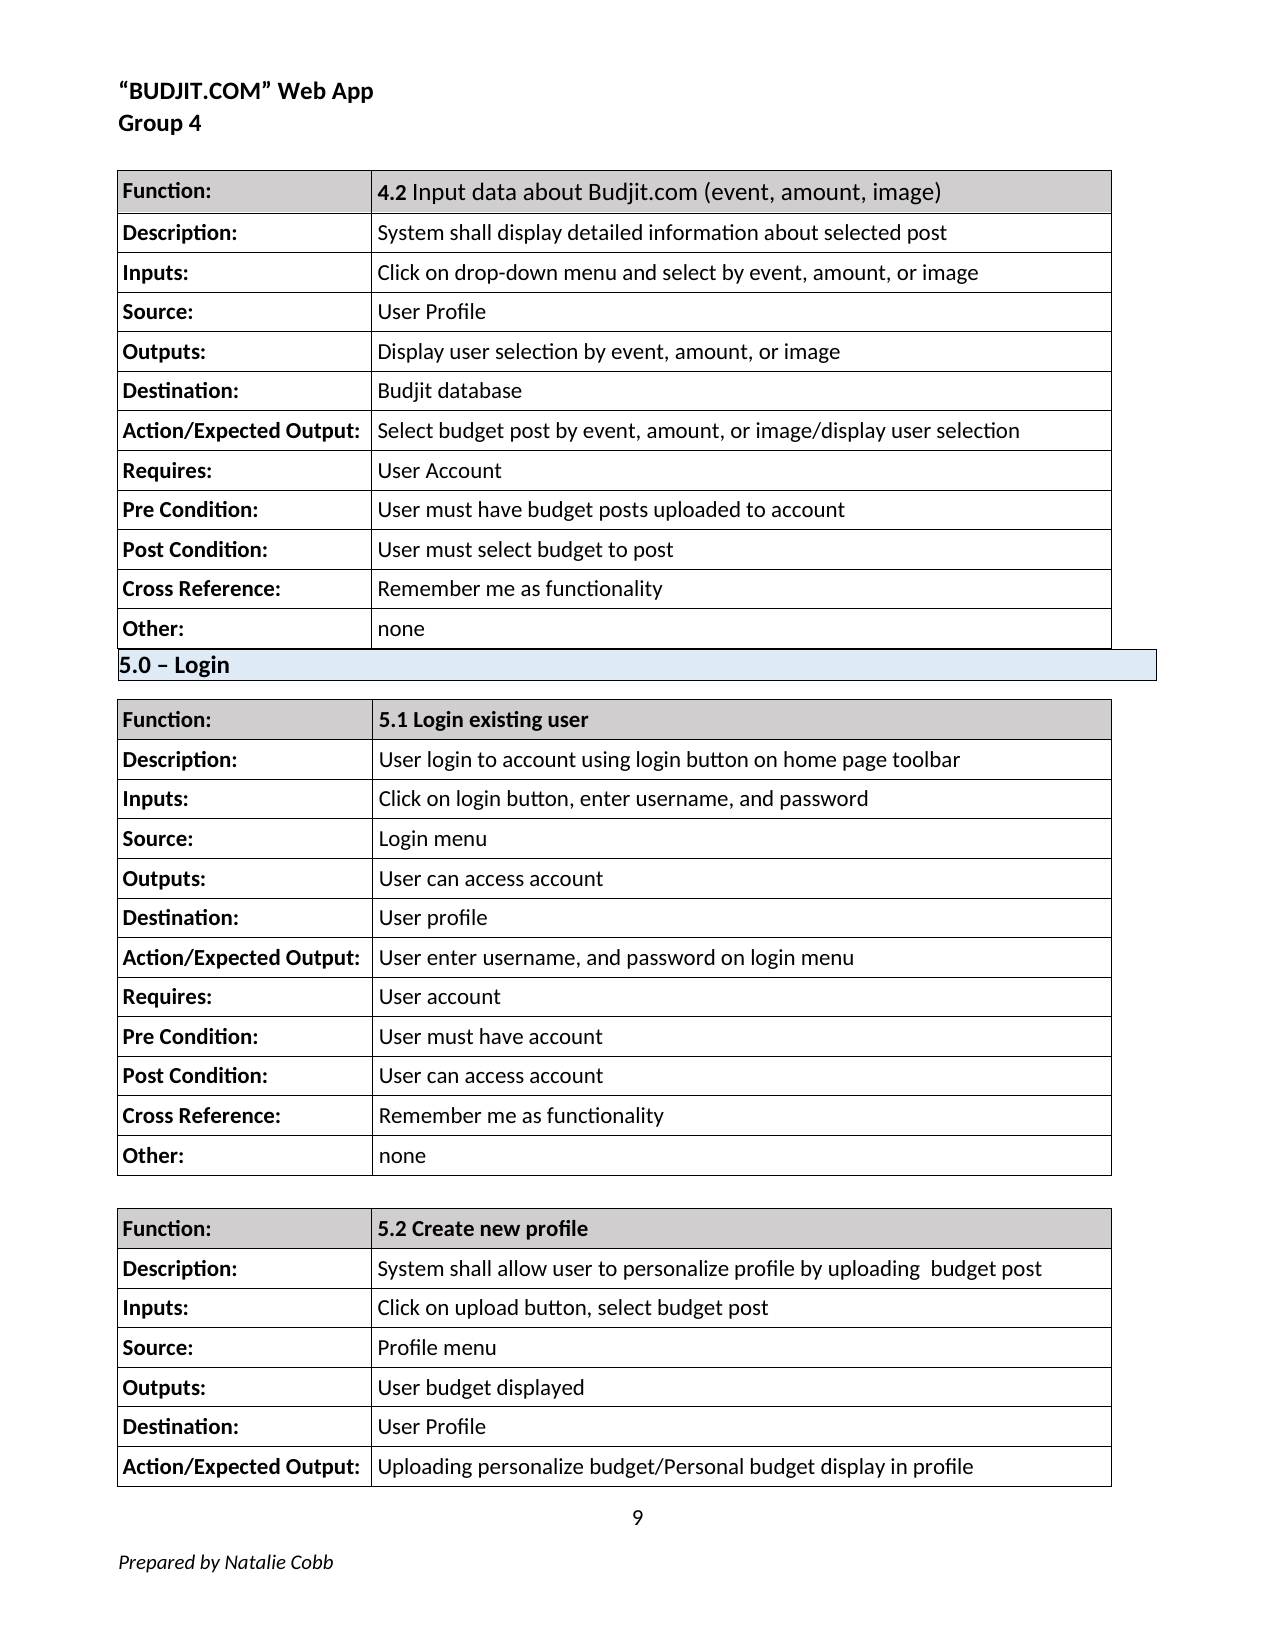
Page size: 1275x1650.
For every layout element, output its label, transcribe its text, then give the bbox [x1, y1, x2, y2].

table_cell Inputs: [118, 253, 371, 292]
table_cell User can access account [373, 1057, 1111, 1095]
table_cell Inputs: [118, 780, 372, 818]
table_cell Requires: [118, 978, 372, 1016]
table_cell User budget displayed [372, 1368, 1111, 1406]
table_cell User must have account [373, 1017, 1111, 1056]
table_cell Description: [118, 1249, 371, 1288]
table_cell Pre Condition: [118, 491, 371, 529]
table_cell Post Condition: [118, 530, 371, 569]
table_header 5.1 Login existing user [373, 700, 1111, 739]
table_cell User profile [373, 899, 1111, 937]
table_cell none [373, 1136, 1111, 1174]
table_cell User account [373, 978, 1111, 1016]
table_cell Action/Expected Output: [118, 1447, 371, 1486]
table_cell Outputs: [118, 1368, 371, 1406]
table_cell Other: [118, 609, 371, 648]
table_cell User can access account [373, 859, 1111, 897]
table_cell Budjit database [372, 372, 1111, 410]
table_cell Remember me as functionality [373, 1096, 1111, 1135]
table_cell Click on login button, enter username, and password [373, 780, 1111, 818]
table_cell Uploading personalize budget/Personal budget display in profile [372, 1447, 1111, 1486]
table_cell User must have budget posts uploaded to account [372, 491, 1111, 529]
table_cell Action/Expected Output: [118, 938, 372, 977]
table_cell Source: [118, 293, 371, 331]
table_cell Cross Reference: [118, 1096, 372, 1135]
table_cell Source: [118, 819, 372, 858]
table_cell Destination: [118, 1407, 371, 1446]
table_cell System shall display detailed information about selected post [372, 214, 1111, 252]
table_cell Inputs: [118, 1289, 371, 1327]
table_cell Requires: [118, 451, 371, 489]
table_cell none [372, 609, 1111, 648]
table_cell Login menu [373, 819, 1111, 858]
table_cell User Profile [372, 293, 1111, 331]
table_cell Click on drop-down menu and select by event, amount, or image [372, 253, 1111, 292]
table_header 4.2 Input data about Budjit.com (event, amount, image) [372, 171, 1111, 212]
table_cell Description: [118, 214, 371, 252]
table_header 5.2 Create new profile [372, 1209, 1111, 1248]
table_cell Source: [118, 1328, 371, 1367]
table_cell System shall allow user to personalize profile by uploading budget post [372, 1249, 1111, 1288]
table_cell Remember me as functionality [372, 570, 1111, 608]
table_cell Outputs: [118, 332, 371, 371]
table_cell User login to account using login button on home page toolbar [373, 740, 1111, 779]
table_cell User Account [372, 451, 1111, 489]
table_cell Action/Expected Output: [118, 411, 371, 450]
table_header Function: [118, 700, 372, 739]
table_cell User Profile [372, 1407, 1111, 1446]
table_cell Post Condition: [118, 1057, 372, 1095]
table_header Function: [118, 171, 371, 212]
table_cell User must select budget to post [372, 530, 1111, 569]
table_cell User enter username, and password on login menu [373, 938, 1111, 977]
table_cell Cross Reference: [118, 570, 371, 608]
table_cell Other: [118, 1136, 372, 1174]
table_cell Destination: [118, 372, 371, 410]
table_cell Pre Condition: [118, 1017, 372, 1056]
table_cell Select budget post by event, amount, or image/display user selection [372, 411, 1111, 450]
table_header Function: [118, 1209, 371, 1248]
table_cell Outputs: [118, 859, 372, 897]
table_cell Description: [118, 740, 372, 779]
table_cell Destination: [118, 899, 372, 937]
table_cell Profile menu [372, 1328, 1111, 1367]
table_cell Display user selection by event, amount, or image [372, 332, 1111, 371]
text 5.0 – Login [119, 650, 1156, 680]
table_cell Click on upload button, select budget post [372, 1289, 1111, 1327]
